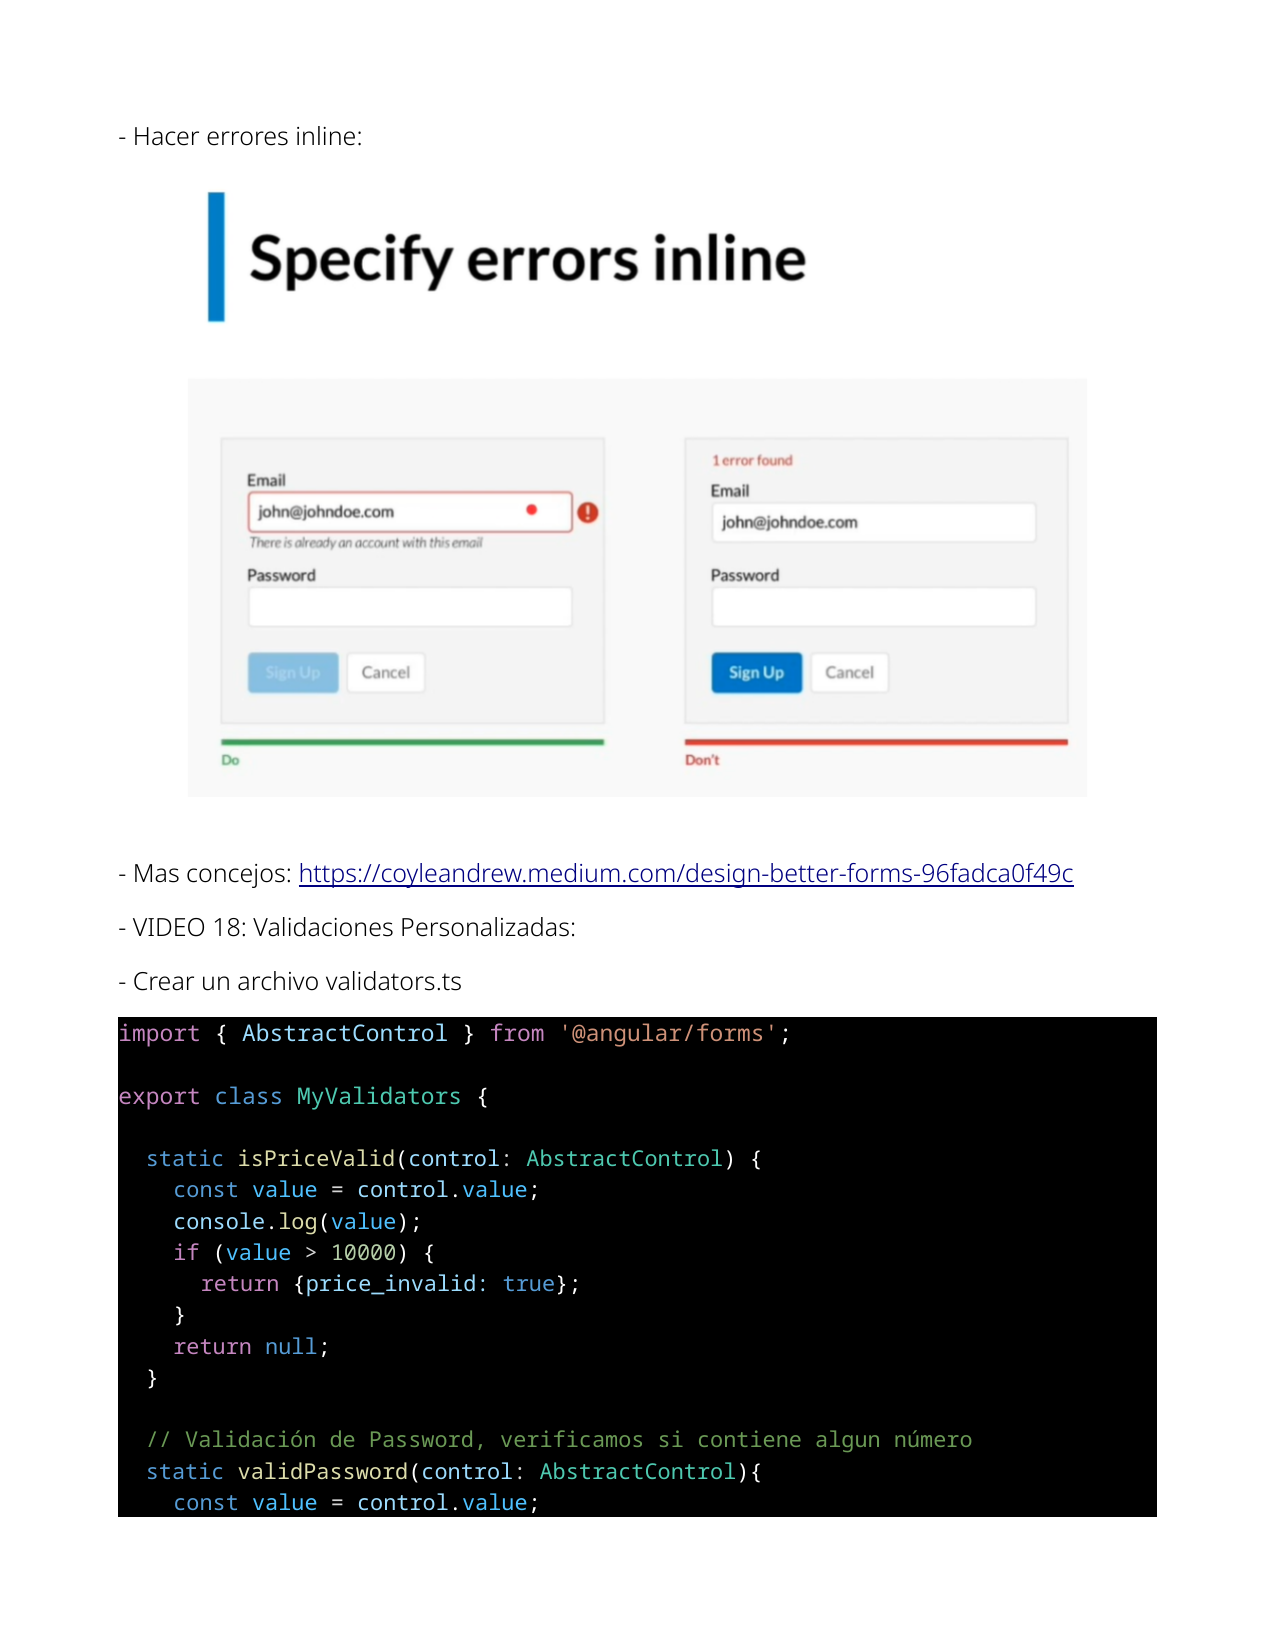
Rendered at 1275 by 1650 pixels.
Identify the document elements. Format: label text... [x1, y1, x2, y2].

text - Crear un archivo validators.ts [118, 963, 1157, 997]
text console.log(value); [118, 1205, 1157, 1236]
text - Mas concejos: https://coyleandrew.medium.com/design-better-forms-96fadca0f49c [118, 856, 1157, 890]
text export class MyValidators { [118, 1080, 1157, 1111]
text const value = control.value; [118, 1486, 1157, 1517]
text return {price_invalid: true}; [118, 1267, 1157, 1298]
text - VIDEO 18: Validaciones Personalizadas: [118, 910, 1157, 944]
text // Validación de Password, verificamos si contiene algun número [118, 1423, 1157, 1455]
text import { AbstractControl } from '@angular/forms'; [118, 1017, 1157, 1048]
text static isPriceValid(control: AbstractControl) { [118, 1142, 1157, 1173]
text const value = control.value; [118, 1173, 1157, 1205]
picture [187, 171, 1088, 797]
text - Hacer errores inline: [118, 118, 1157, 152]
text } [118, 1298, 1157, 1330]
text } [118, 1361, 1157, 1392]
text if (value > 10000) { [118, 1236, 1157, 1267]
text return null; [118, 1330, 1157, 1361]
text static validPassword(control: AbstractControl){ [118, 1455, 1157, 1486]
